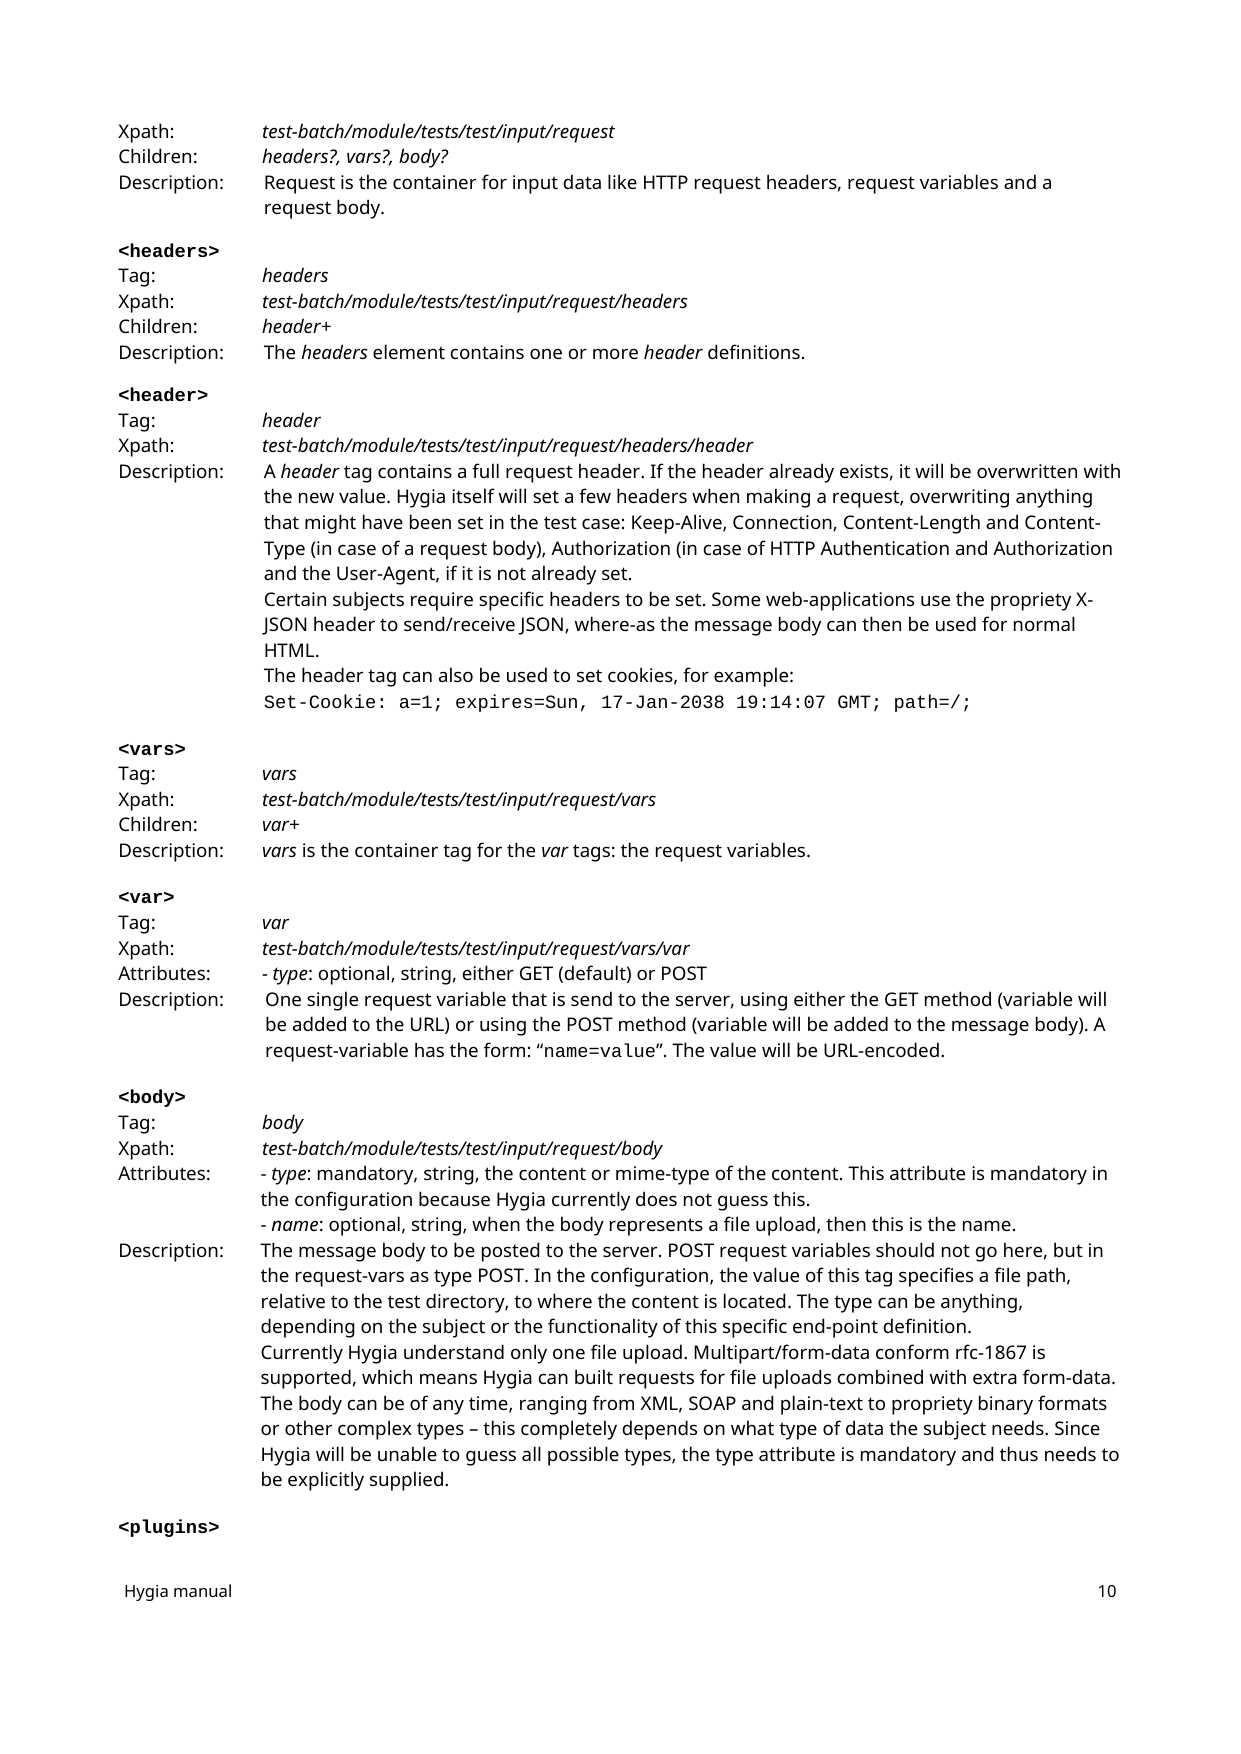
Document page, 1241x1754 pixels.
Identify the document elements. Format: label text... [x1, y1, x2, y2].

text Description: A header tag contains a full request header. If the header already exists, it will be overwritten with the new value. Hygia itself will set a few headers when making a request, overwriting anything that might have been set in the test case: Keep-Alive, Connection, Content-Length and Content-Type (in case of a request body), Authorization (in case of HTTP Authentication and Authorization and the User-Agent, if it is not already set. [118, 458, 1122, 586]
text <plugins> [118, 1518, 1122, 1539]
text Description: Request is the container for input data like HTTP request headers, request variables and a request body. [118, 169, 1122, 220]
text Certain subjects require specific headers to be set. Some web-applications use the propriety X-JSON header to send/receive JSON, where-as the message body can then be used for normal HTML. [118, 586, 1122, 662]
text Xpath: test-batch/module/tests/test/input/request/headers/header [118, 433, 1122, 458]
text Tag: vars [118, 761, 1122, 786]
text Tag: header [118, 407, 1122, 433]
text Set-Cookie: a=1; expires=Sun, 17-Jan-2038 19:14:07 GMT; path=/; [118, 688, 1122, 714]
text Xpath: test-batch/module/tests/test/input/request [118, 118, 1122, 144]
text <vars> [118, 739, 1122, 761]
text <header> [118, 386, 1122, 407]
text The header tag can also be used to set cookies, for example: [118, 662, 1122, 688]
text Children: headers?, vars?, body? [118, 144, 1122, 169]
text <var> [118, 888, 1122, 909]
text Description: vars is the container tag for the var tags: the request variables. [118, 837, 1122, 863]
text Attributes: - type: optional, string, either GET (default) or POST [118, 960, 1122, 986]
text Description: The headers element contains one or more header definitions. [118, 339, 1122, 365]
text <body> [118, 1088, 1122, 1109]
text Xpath: test-batch/module/tests/test/input/request/vars [118, 786, 1122, 812]
text <headers> [118, 241, 1122, 263]
text Xpath: test-batch/module/tests/test/input/request/body [118, 1135, 1122, 1161]
text Xpath: test-batch/module/tests/test/input/request/vars/var [118, 935, 1122, 960]
text Attributes: - type: mandatory, string, the content or mime-type of the content. This attribute is mandatory in the configuration because Hygia currently does not guess this. [118, 1161, 1122, 1212]
text The body can be of any time, ranging from XML, SOAP and plain-text to propriety binary formats or other complex types – this completely depends on what type of data the subject needs. Since Hygia will be unable to guess all possible types, the type attribute is mandatory and thus needs to be explicitly supplied. [118, 1390, 1122, 1492]
text Tag: headers [118, 263, 1122, 288]
text Tag: var [118, 909, 1122, 935]
text Description: One single request variable that is send to the server, using either the GET method (variable will be added to the URL) or using the POST method (variable will be added to the message body). A request-variable has the form: “name=value”. The value will be URL-encoded. [118, 986, 1122, 1063]
text Children: var+ [118, 812, 1122, 837]
text Currently Hygia understand only one file upload. Multipart/form-data conform rfc-1867 is supported, which means Hygia can built requests for file uploads combined with extra form-data. [118, 1339, 1122, 1390]
text - name: optional, string, when the body represents a file upload, then this is the name. [118, 1212, 1122, 1237]
text Description: The message body to be posted to the server. POST request variables should not go here, but in the request-vars as type POST. In the configuration, the value of this tag specifies a file path, relative to the test directory, to where the content is located. The type can be anything, depending on the subject or the functionality of this specific end-point definition. [118, 1237, 1122, 1339]
text Children: header+ [118, 314, 1122, 339]
text Tag: body [118, 1109, 1122, 1135]
text Xpath: test-batch/module/tests/test/input/request/headers [118, 288, 1122, 314]
